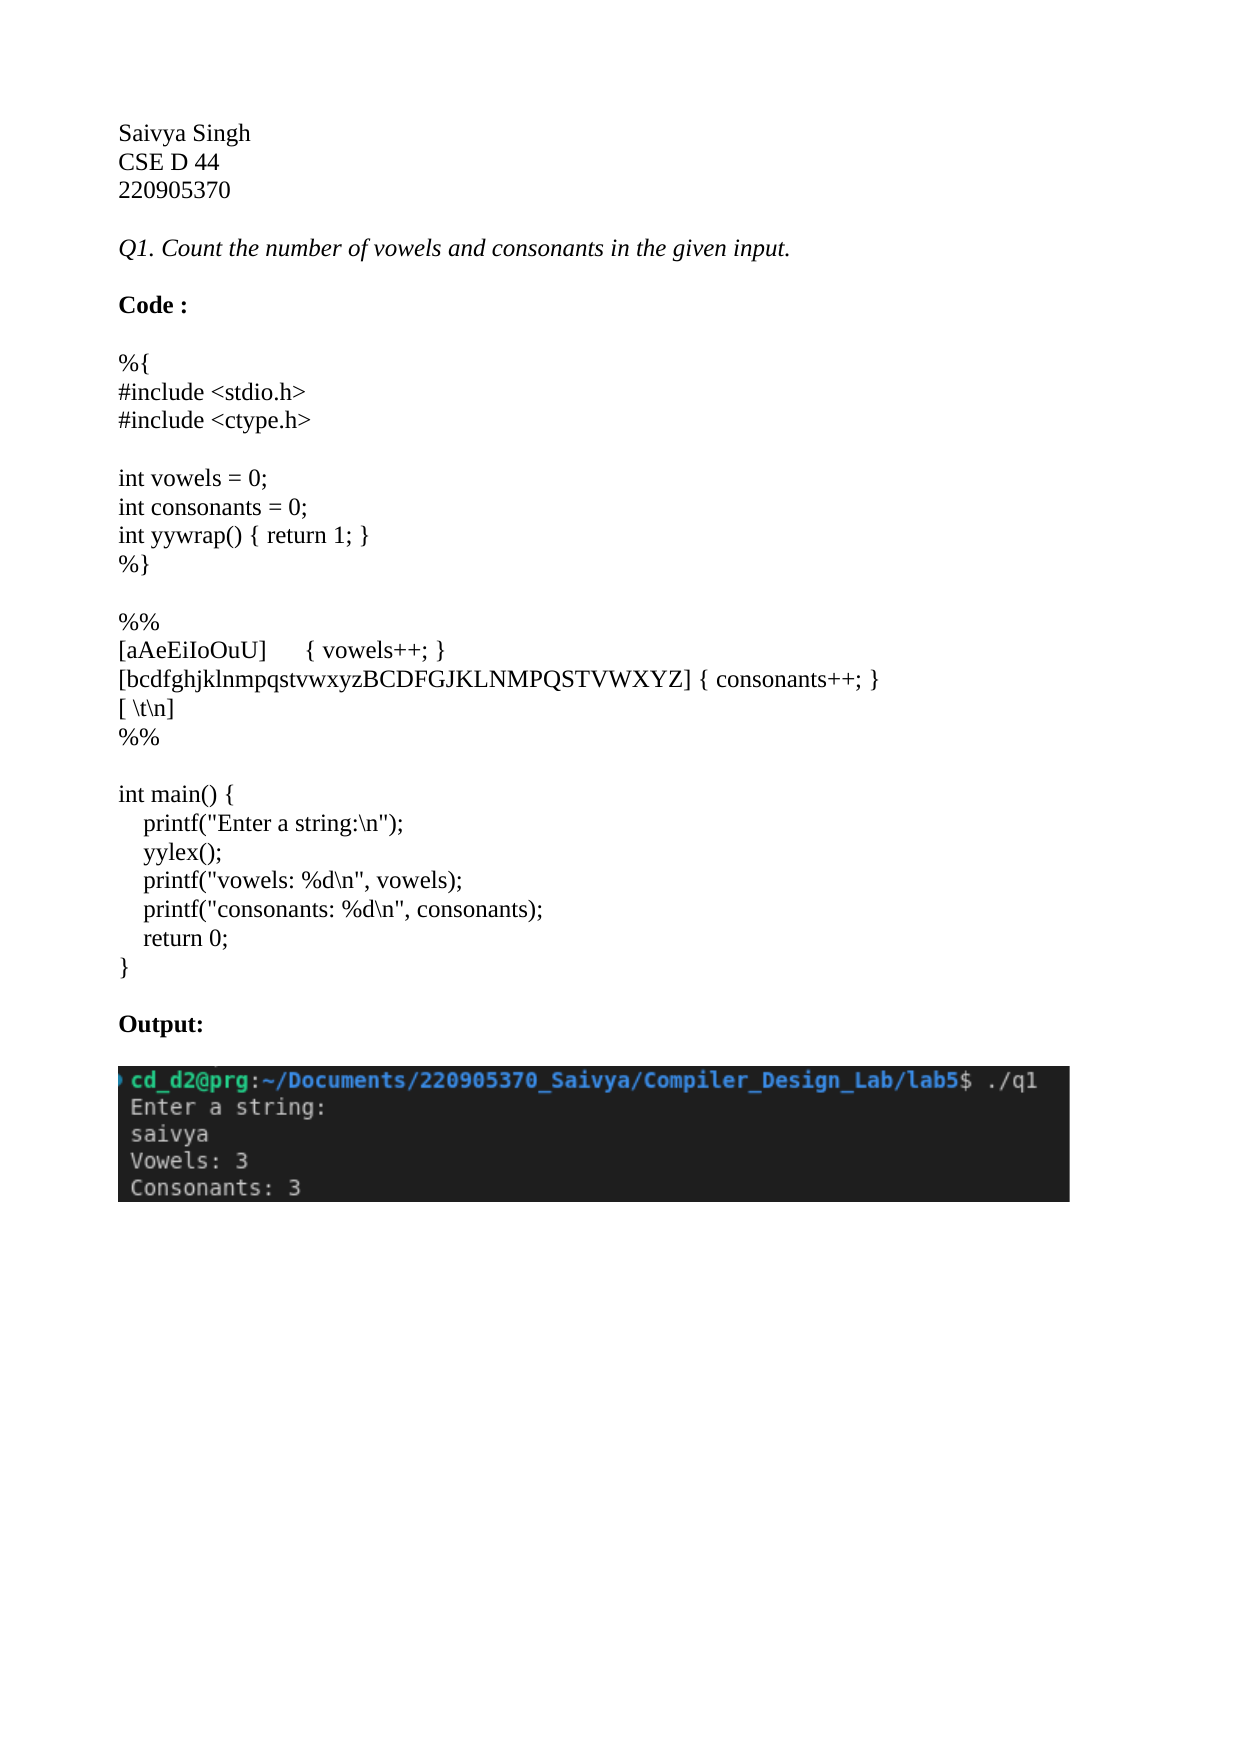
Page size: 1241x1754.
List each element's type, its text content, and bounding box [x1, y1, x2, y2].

text #include <ctype.h> [118, 406, 1122, 434]
text printf("vowels: %d\n", vowels); [118, 866, 1122, 894]
text yylex(); [118, 837, 1122, 866]
text int main() { [118, 779, 1122, 808]
text %% [118, 722, 1122, 751]
text Output: [118, 1009, 1122, 1038]
picture [118, 1066, 1070, 1202]
text %{ [118, 348, 1122, 377]
text Saivya Singh [118, 118, 1122, 147]
text printf("Enter a string:\n"); [118, 808, 1122, 837]
text int consonants = 0; [118, 492, 1122, 521]
text 220905370 [118, 176, 1122, 204]
text int vowels = 0; [118, 463, 1122, 492]
text } [118, 952, 1122, 981]
text int yywrap() { return 1; } [118, 521, 1122, 549]
text %% [118, 607, 1122, 636]
text [ \t\n] [118, 693, 1122, 722]
text [bcdfghjklnmpqstvwxyzBCDFGJKLNMPQSTVWXYZ] { consonants++; } [118, 664, 1122, 693]
text %} [118, 549, 1122, 578]
text [aAeEiIoOuU] { vowels++; } [118, 636, 1122, 664]
text CSE D 44 [118, 147, 1122, 176]
text Q1. Count the number of vowels and consonants in the given input. Code : [118, 233, 1122, 319]
text #include <stdio.h> [118, 377, 1122, 406]
text printf("consonants: %d\n", consonants); [118, 894, 1122, 923]
text return 0; [118, 923, 1122, 952]
